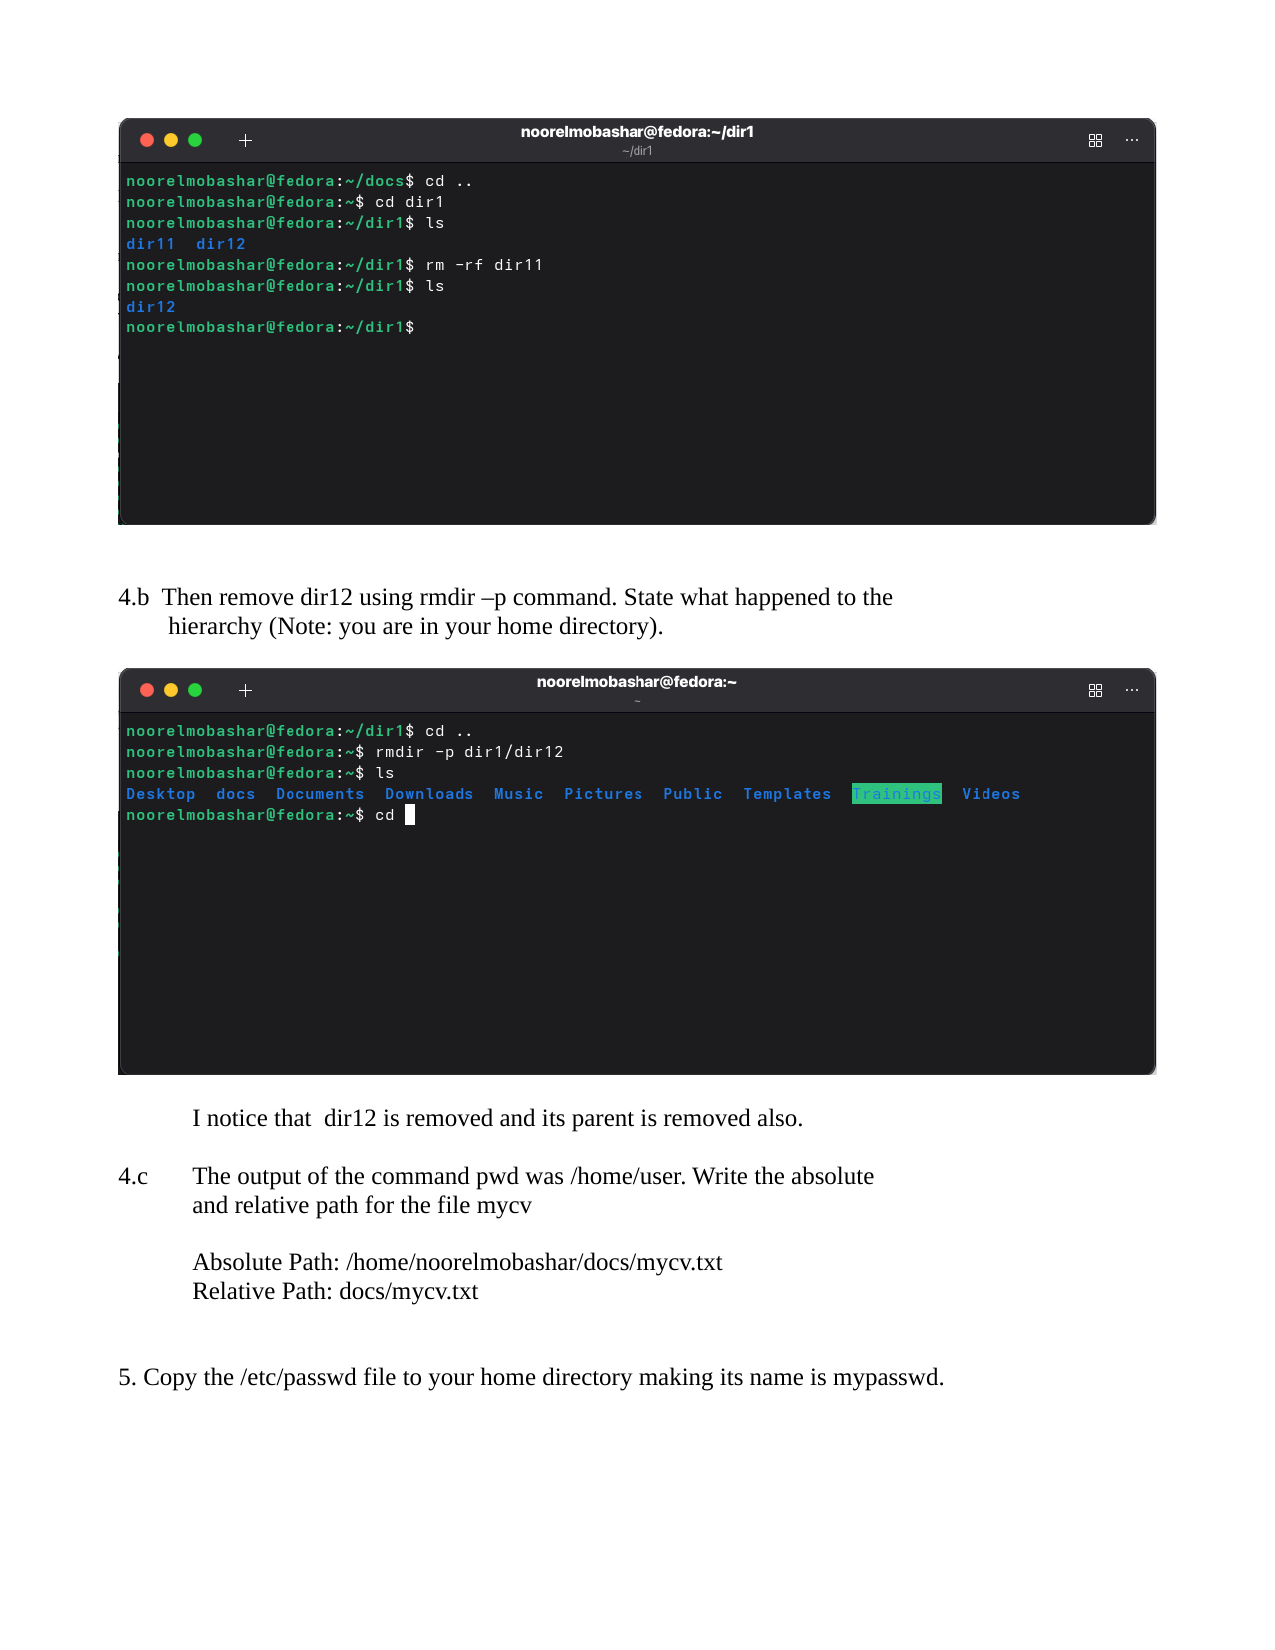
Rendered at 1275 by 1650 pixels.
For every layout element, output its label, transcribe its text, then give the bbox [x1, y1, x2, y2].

picture [118, 118, 1157, 525]
text 5. Copy the /etc/passwd file to your home directory making its name is mypasswd. [118, 1362, 1157, 1391]
text I notice that dir12 is removed and its parent is removed also. [118, 1103, 1157, 1132]
text hierarchy (Note: you are in your home directory). [118, 611, 1157, 639]
text 4.c The output of the command pwd was /home/user. Write the absolute [118, 1161, 1157, 1190]
text and relative path for the file mycv [118, 1190, 1157, 1218]
text Relative Path: docs/mycv.txt [118, 1276, 1157, 1305]
text Absolute Path: /home/noorelmobashar/docs/mycv.txt [118, 1247, 1157, 1276]
picture [118, 668, 1157, 1075]
text 4.b Then remove dir12 using rmdir –p command. State what happened to the [118, 582, 1157, 611]
